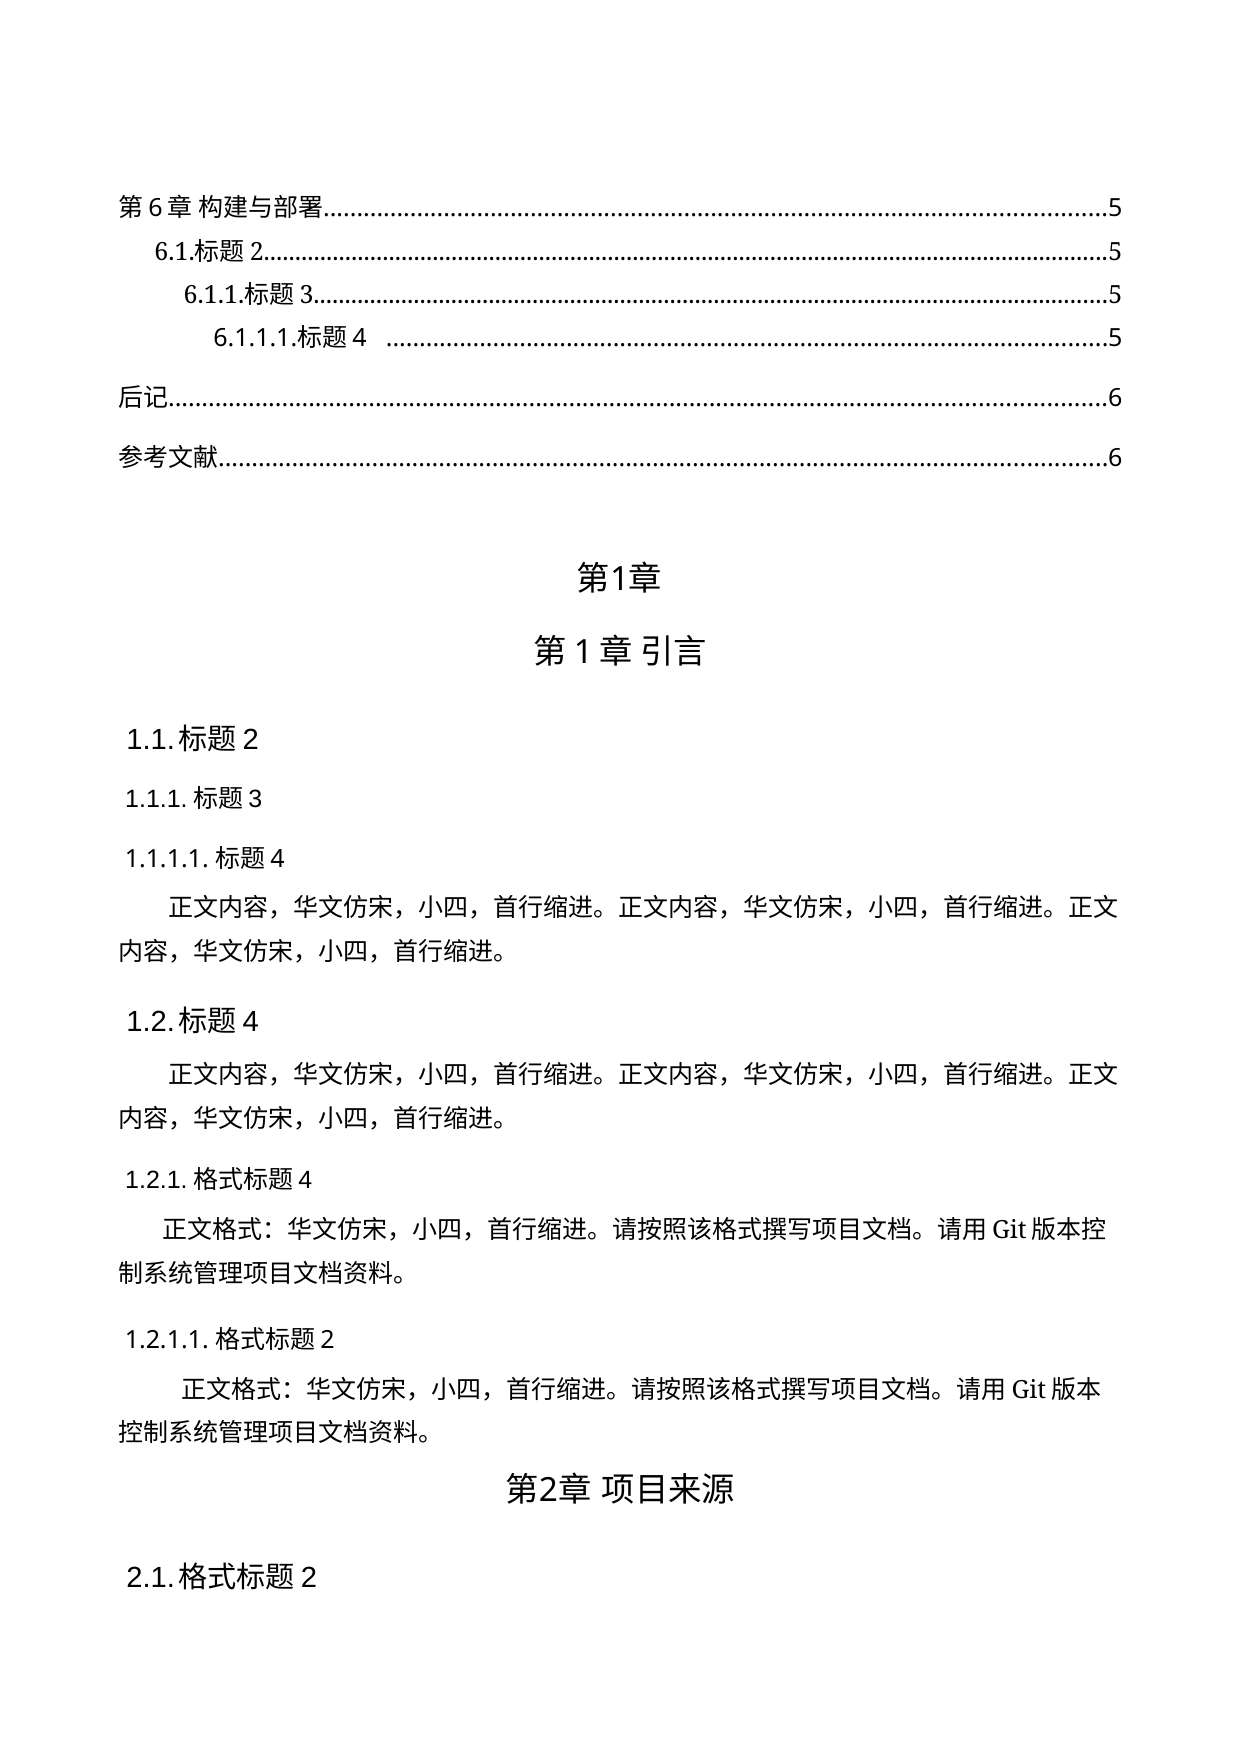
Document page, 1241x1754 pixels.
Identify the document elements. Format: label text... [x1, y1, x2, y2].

subtitle 格式标题2 [118, 1319, 1122, 1356]
subtitle 格式标题2 [118, 1553, 1122, 1595]
text 6.1.1.1.标题4 5 [207, 318, 1122, 354]
text 6.1.标题2 5 [148, 231, 1122, 267]
text 正文内容，华文仿宋，小四，首行缩进。正文内容，华文仿宋，小四，首行缩进。正文内容，华文仿宋，小四，首行缩进。 [118, 888, 1122, 968]
subtitle 标题2 [118, 716, 1122, 758]
subtitle 第1章 引言 [118, 625, 1122, 674]
text 参考文献 6 [118, 437, 1122, 473]
subtitle 标题4 [118, 838, 1122, 874]
text 正文格式：华文仿宋，小四，首行缩进。请按照该格式撰写项目文档。请用Git版本控制系统管理项目文档资料。 [118, 1210, 1122, 1289]
text 6.1.1.标题3 5 [177, 274, 1122, 311]
text 后记 6 [118, 378, 1122, 414]
text 第6章 构建与部署 5 [118, 188, 1122, 224]
subtitle 格式标题4 [118, 1160, 1122, 1196]
subtitle 标题4 [118, 997, 1122, 1040]
text 正文内容，华文仿宋，小四，首行缩进。正文内容，华文仿宋，小四，首行缩进。正文内容，华文仿宋，小四，首行缩进。 [118, 1055, 1122, 1134]
subtitle 标题3 [118, 778, 1122, 814]
text 正文格式：华文仿宋，小四，首行缩进。请按照该格式撰写项目文档。请用Git版本控制系统管理项目文档资料。 [118, 1369, 1122, 1449]
subtitle 项目来源 [118, 1462, 1122, 1511]
